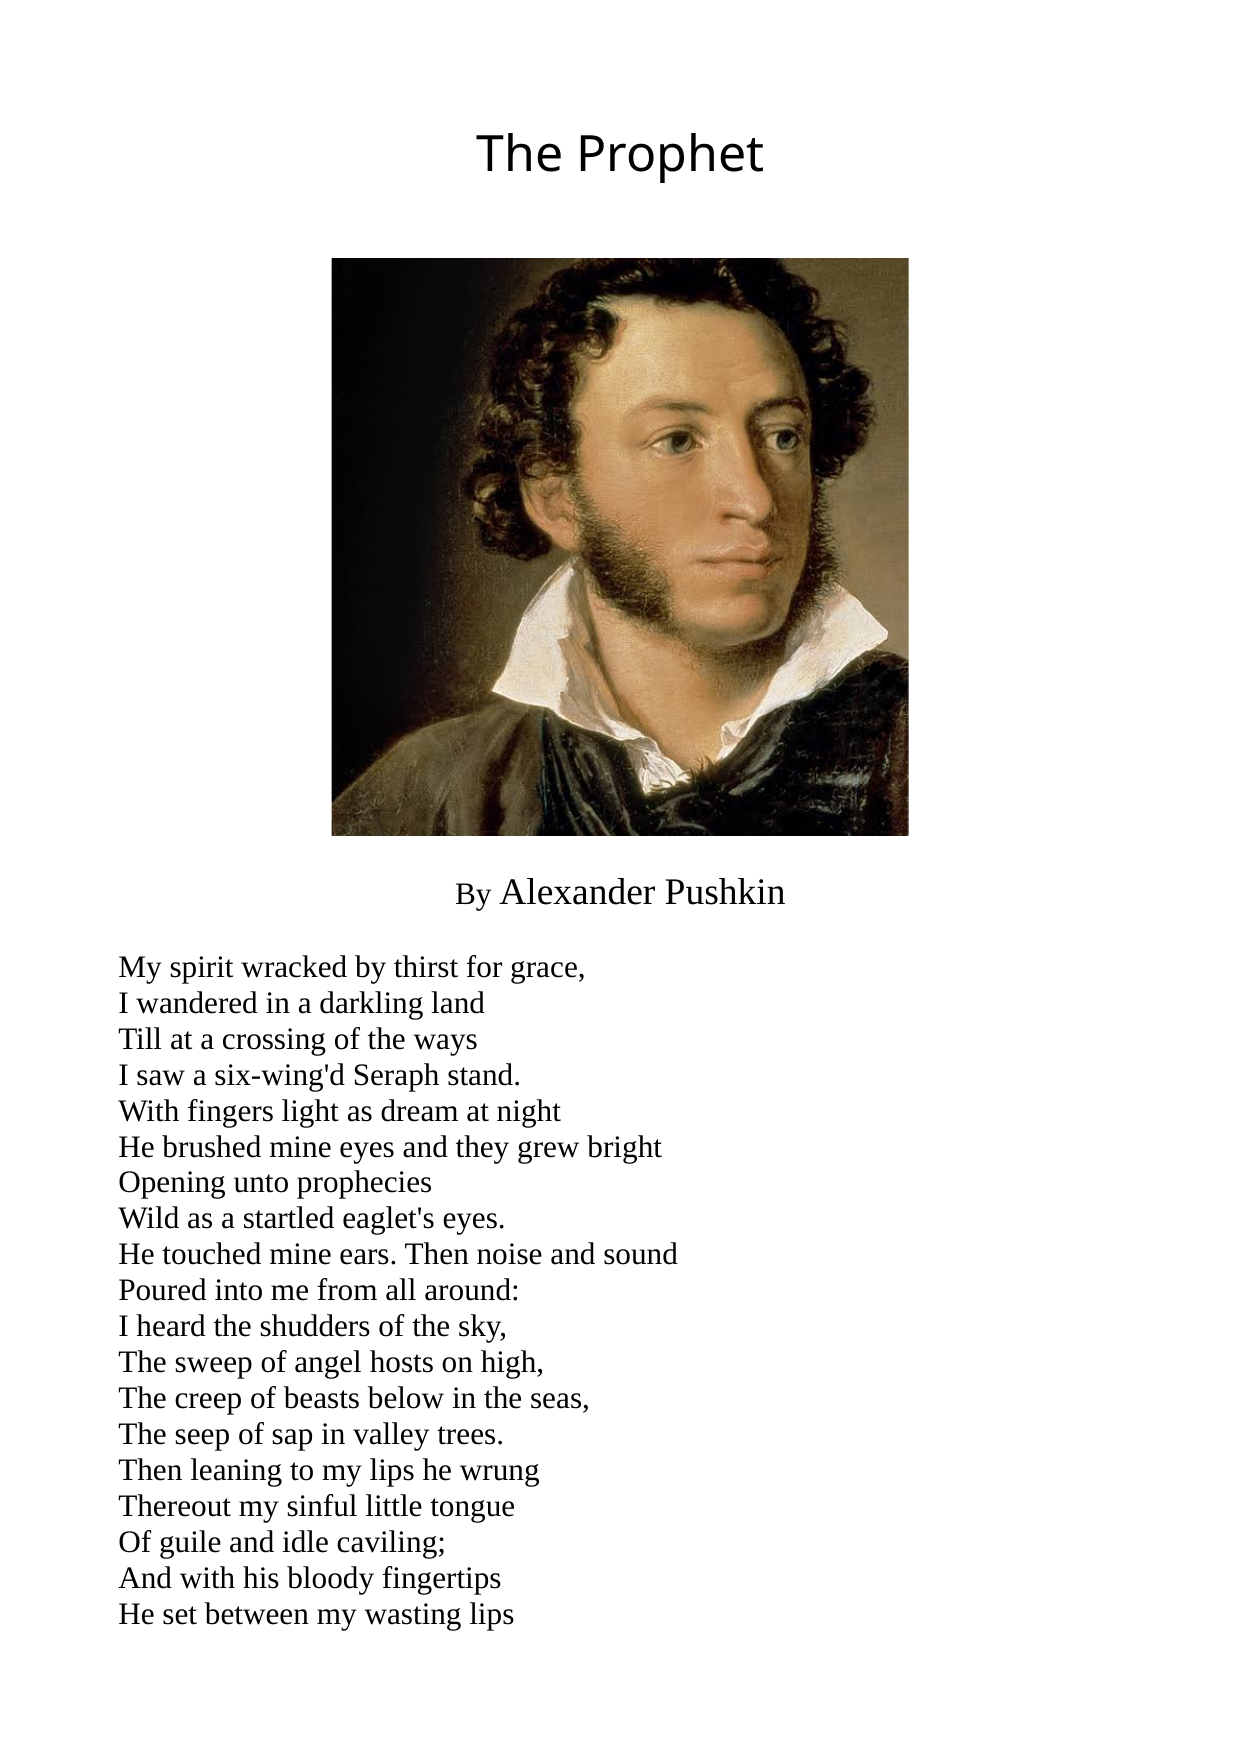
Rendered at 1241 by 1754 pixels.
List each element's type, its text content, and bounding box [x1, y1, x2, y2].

text The creep of beasts below in the seas, [118, 1379, 1122, 1415]
text Poured into me from all around: [118, 1272, 1122, 1307]
text Thereout my sinful little tongue Of guile and idle caviling; [118, 1487, 1122, 1559]
text I saw a six-wing'd Seraph stand. [118, 1056, 1122, 1092]
text With fingers light as dream at night [118, 1092, 1122, 1128]
text He brushed mine eyes and they grew bright Opening unto prophecies Wild as a startled eaglet's eyes. [118, 1128, 1122, 1236]
text My spirit wracked by thirst for grace, I wandered in a darkling land [118, 948, 1122, 1020]
text He set between my wasting lips [118, 1595, 1122, 1631]
text By Alexander Pushkin [118, 869, 1122, 948]
text The sweep of angel hosts on high, [118, 1343, 1122, 1379]
picture [331, 258, 909, 836]
text And with his bloody fingertips [118, 1559, 1122, 1595]
text He touched mine ears. Then noise and sound [118, 1236, 1122, 1272]
text Till at a crossing of the ways [118, 1020, 1122, 1056]
text The Prophet [118, 118, 1122, 222]
text The seep of sap in valley trees. [118, 1415, 1122, 1451]
text I heard the shudders of the sky, [118, 1307, 1122, 1343]
text Then leaning to my lips he wrung [118, 1451, 1122, 1487]
